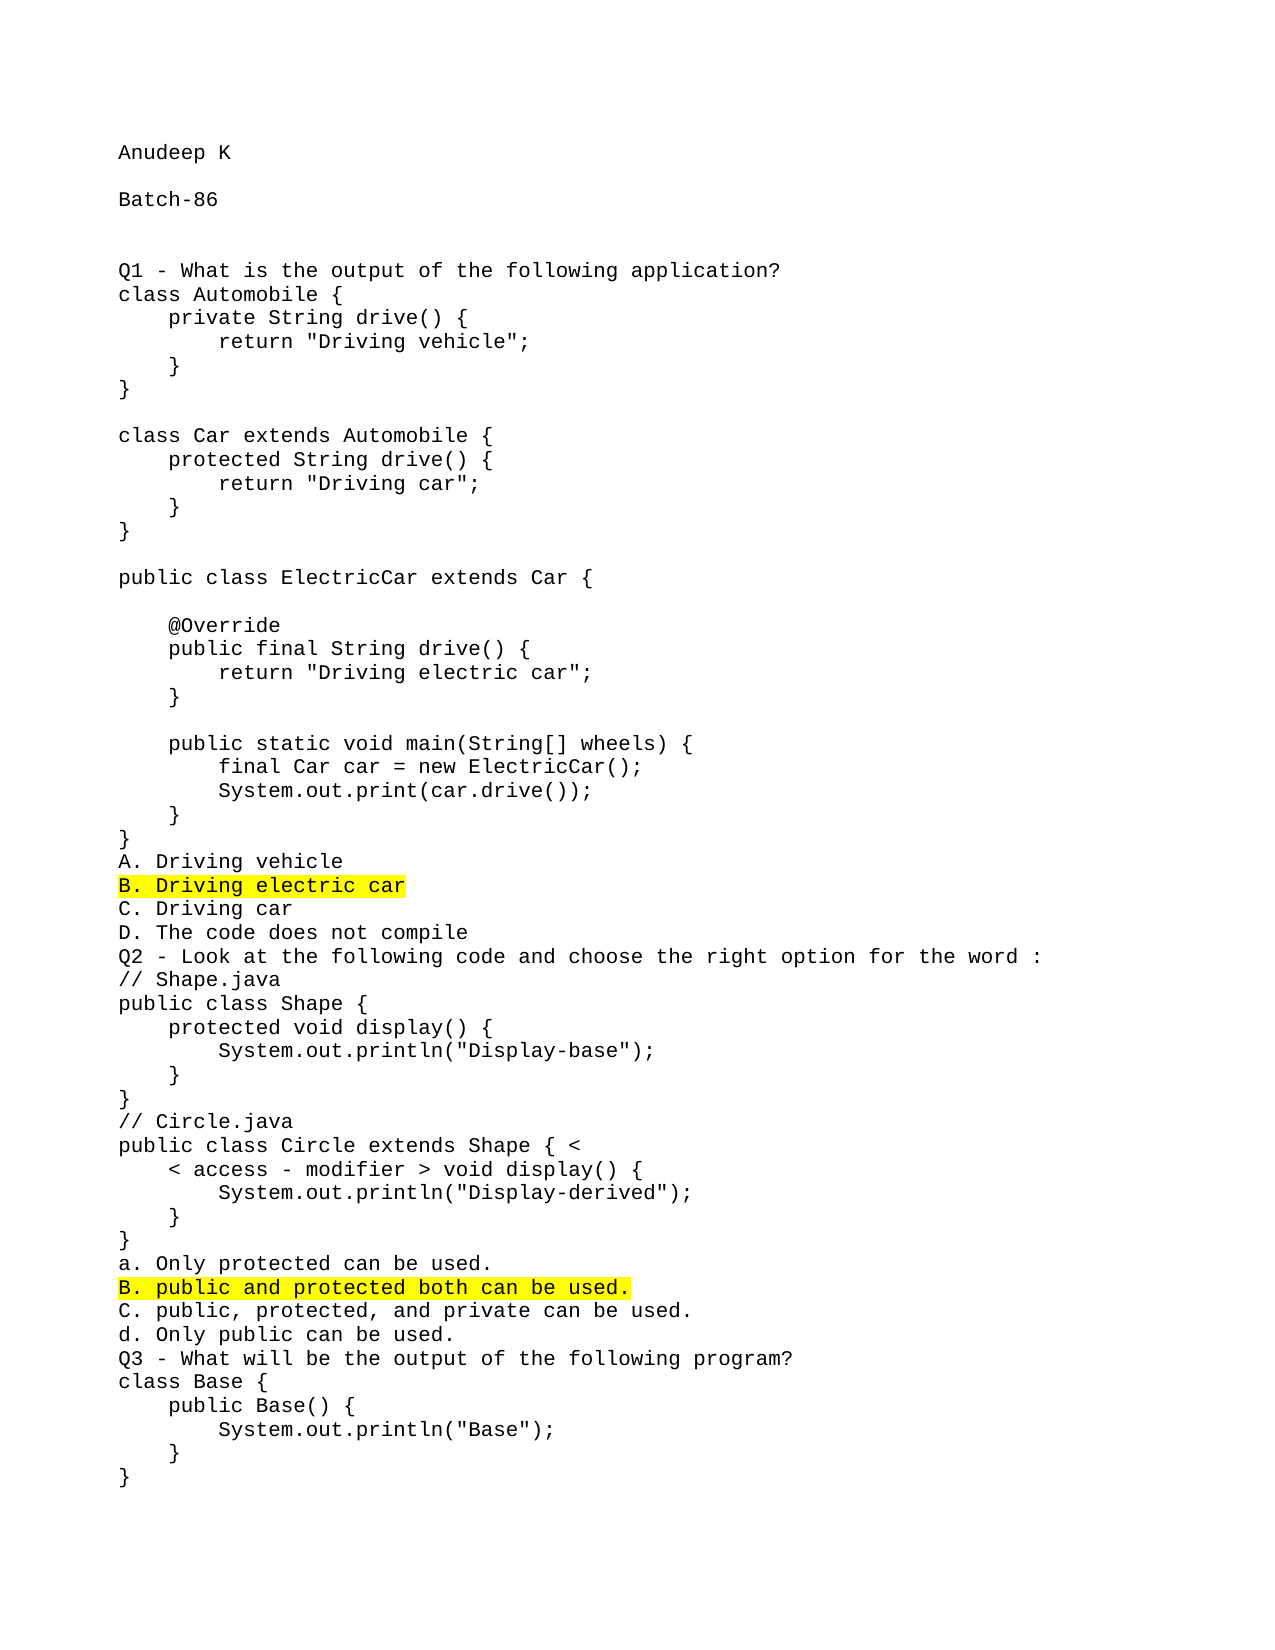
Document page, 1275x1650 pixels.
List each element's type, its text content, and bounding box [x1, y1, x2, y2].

text } [118, 1442, 1157, 1466]
text } [118, 378, 1157, 402]
text public class ElectricCar extends Car { [118, 567, 1157, 591]
text } [118, 520, 1157, 544]
text class Car extends Automobile { [118, 426, 1157, 449]
text B. Driving electric car [118, 875, 1157, 898]
text public static void main(String[] wheels) { [118, 733, 1157, 757]
text Q2 - Look at the following code and choose the right option for the word : [118, 946, 1157, 969]
text final Car car = new ElectricCar(); [118, 757, 1157, 780]
text < access - modifier > void display() { [118, 1158, 1157, 1182]
text @Override [118, 615, 1157, 638]
text C. Driving car [118, 898, 1157, 922]
text D. The code does not compile [118, 922, 1157, 946]
text public final String drive() { [118, 638, 1157, 662]
text } [118, 827, 1157, 851]
text System.out.println("Display-base"); [118, 1040, 1157, 1064]
text Anudeep K [118, 142, 1157, 165]
text } [118, 1466, 1157, 1489]
text C. public, protected, and private can be used. [118, 1300, 1157, 1324]
text return "Driving electric car"; [118, 662, 1157, 686]
text } [118, 1229, 1157, 1253]
text protected void display() { [118, 1017, 1157, 1040]
text } [118, 496, 1157, 520]
text class Automobile { [118, 284, 1157, 307]
text } [118, 1064, 1157, 1088]
text Q1 - What is the output of the following application? [118, 260, 1157, 284]
text public class Circle extends Shape { < [118, 1135, 1157, 1158]
text return "Driving car"; [118, 473, 1157, 496]
text } [118, 354, 1157, 378]
text } [118, 1206, 1157, 1229]
text // Circle.java [118, 1111, 1157, 1135]
text return "Driving vehicle"; [118, 331, 1157, 354]
text d. Only public can be used. [118, 1324, 1157, 1348]
text a. Only protected can be used. [118, 1253, 1157, 1277]
text } [118, 1088, 1157, 1111]
text } [118, 686, 1157, 709]
text Q3 - What will be the output of the following program? [118, 1348, 1157, 1371]
text A. Driving vehicle [118, 851, 1157, 875]
text System.out.println("Display-derived"); [118, 1182, 1157, 1206]
text class Base { [118, 1371, 1157, 1395]
text Batch-86 [118, 189, 1157, 213]
text protected String drive() { [118, 449, 1157, 473]
text } [118, 804, 1157, 827]
text System.out.println("Base"); [118, 1419, 1157, 1442]
text public class Shape { [118, 993, 1157, 1017]
text // Shape.java [118, 969, 1157, 993]
text public Base() { [118, 1395, 1157, 1419]
text B. public and protected both can be used. [118, 1277, 1157, 1300]
text System.out.print(car.drive()); [118, 780, 1157, 804]
text private String drive() { [118, 307, 1157, 331]
